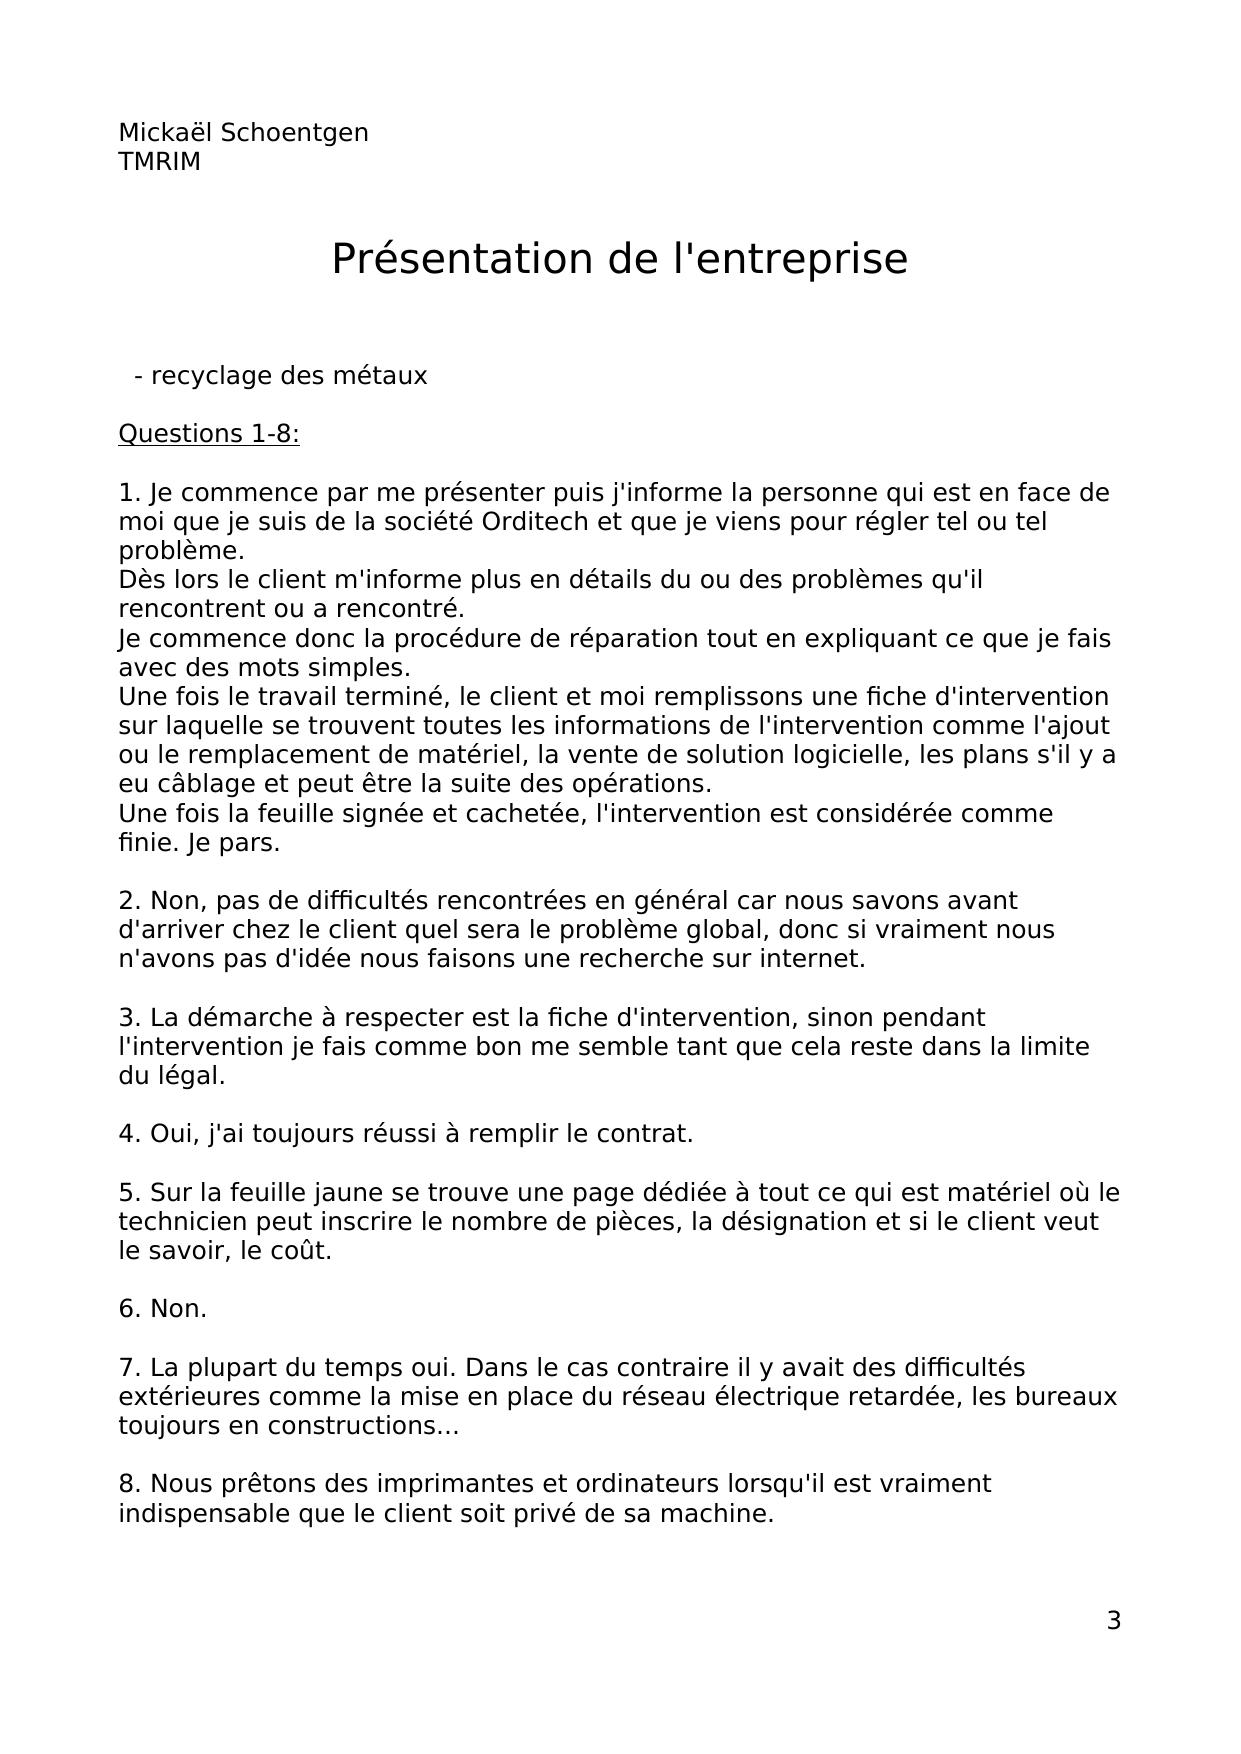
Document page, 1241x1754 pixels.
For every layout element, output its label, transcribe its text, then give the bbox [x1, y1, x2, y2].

text 5. Sur la feuille jaune se trouve une page dédiée à tout ce qui est matériel où le technicien peut inscrire le nombre de pièces, la désignation et si le client veut le savoir, le coût. [118, 1178, 1122, 1266]
text Je commence donc la procédure de réparation tout en expliquant ce que je fais avec des mots simples. [118, 624, 1122, 682]
text Une fois la feuille signée et cachetée, l'intervention est considérée comme finie. Je pars. [118, 799, 1122, 857]
text 8. Nous prêtons des imprimantes et ordinateurs lorsqu'il est vraiment indispensable que le client soit privé de sa machine. [118, 1470, 1122, 1528]
text Une fois le travail terminé, le client et moi remplissons une fiche d'intervention sur laquelle se trouvent toutes les informations de l'intervention comme l'ajout ou le remplacement de matériel, la vente de solution logicielle, les plans s'il y a eu câblage et peut être la suite des opérations. [118, 682, 1122, 799]
text 7. La plupart du temps oui. Dans le cas contraire il y avait des difficultés extérieures comme la mise en place du réseau électrique retardée, les bureaux toujours en constructions... [118, 1353, 1122, 1441]
text - recyclage des métaux [118, 361, 1122, 391]
text Questions 1-8: [118, 420, 1122, 449]
text 6. Non. [118, 1295, 1122, 1324]
text 1. Je commence par me présenter puis j'informe la personne qui est en face de moi que je suis de la société Orditech et que je viens pour régler tel ou tel problème. [118, 478, 1122, 566]
text Dès lors le client m'informe plus en détails du ou des problèmes qu'il rencontrent ou a rencontré. [118, 566, 1122, 624]
text 2. Non, pas de difficultés rencontrées en général car nous savons avant d'arriver chez le client quel sera le problème global, donc si vraiment nous n'avons pas d'idée nous faisons une recherche sur internet. [118, 886, 1122, 974]
text 4. Oui, j'ai toujours réussi à remplir le contrat. [118, 1120, 1122, 1149]
text 3. La démarche à respecter est la fiche d'intervention, sinon pendant l'intervention je fais comme bon me semble tant que cela reste dans la limite du légal. [118, 1003, 1122, 1091]
